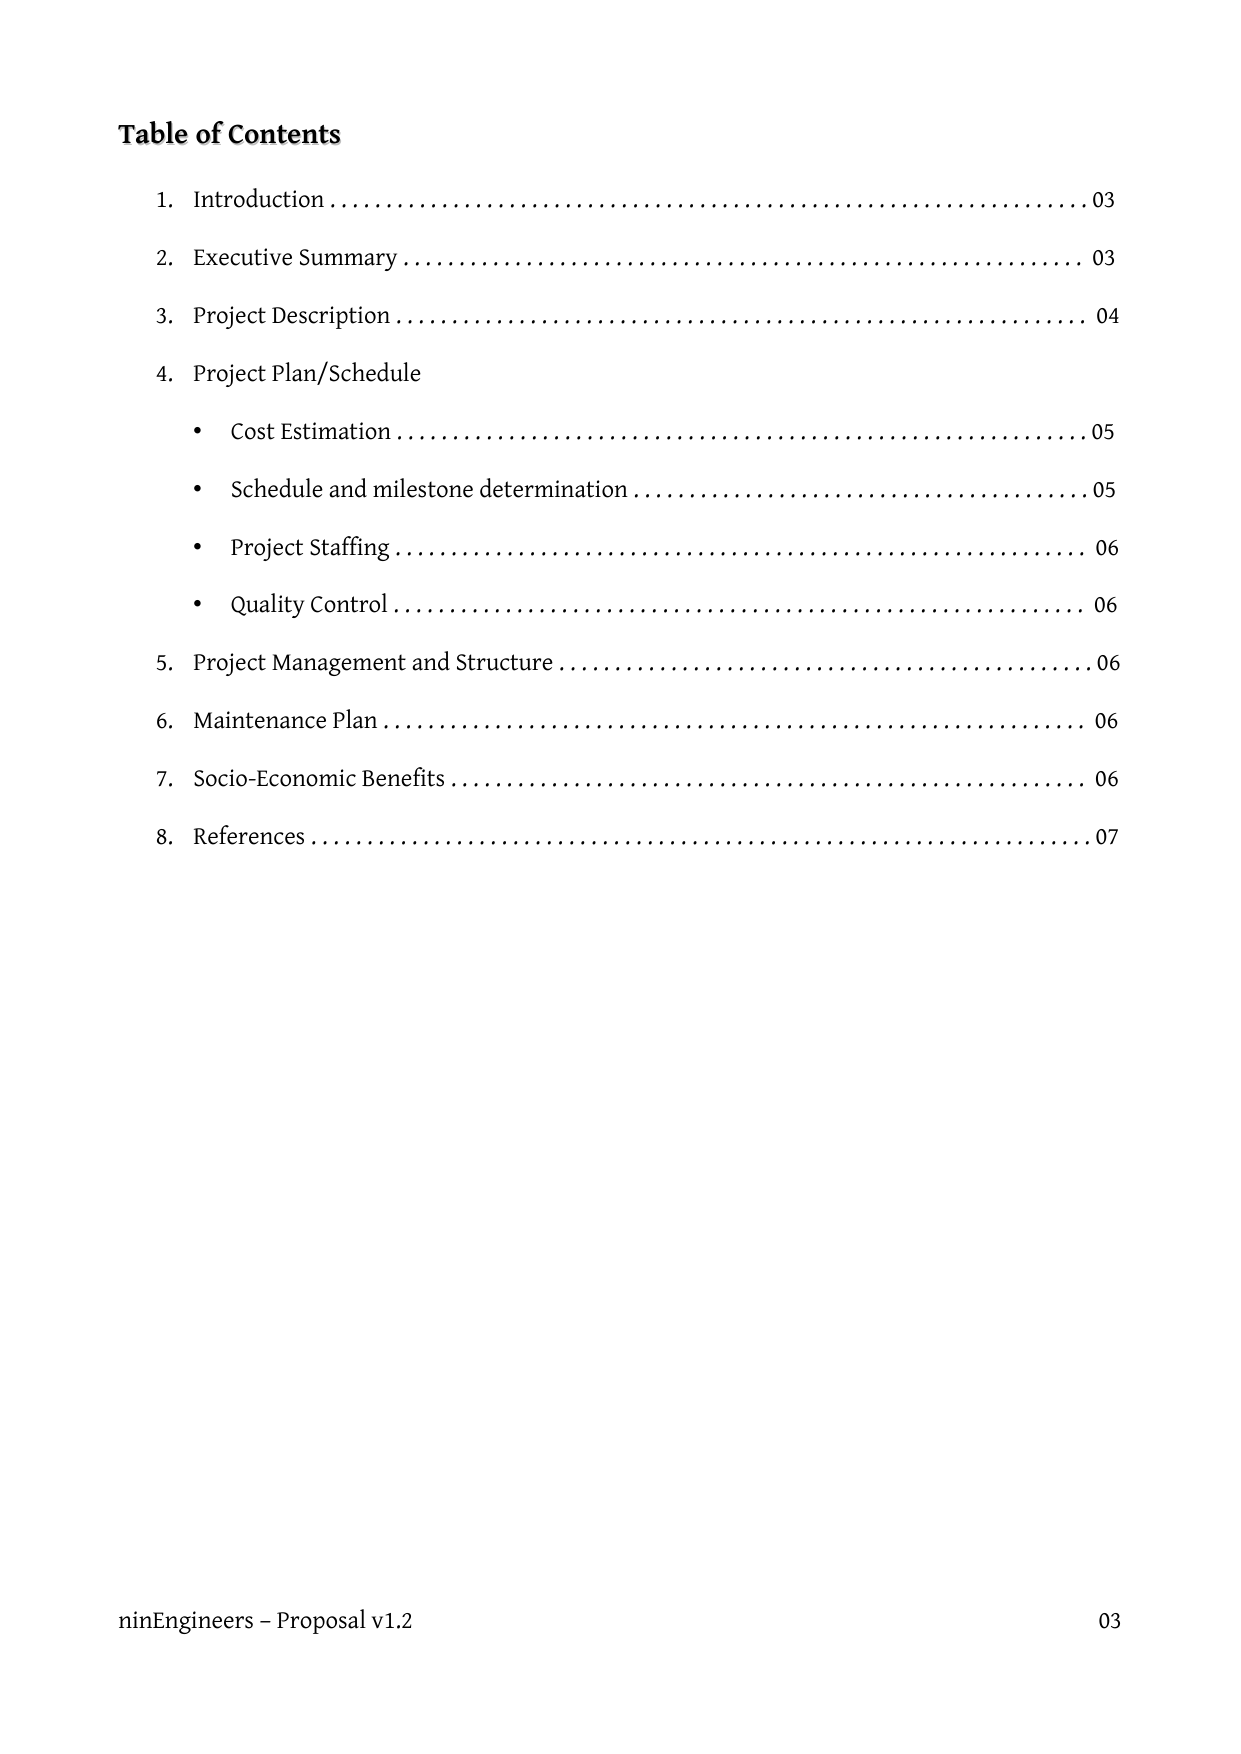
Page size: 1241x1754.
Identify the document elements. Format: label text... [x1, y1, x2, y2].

list Project Staffing . . . . . . . . . . . . . . . . . . . . . . . . . . . . . . . . . . . . . . . . . . . . . . . . . . . . . . . . . . . . . . 06 [193, 533, 1122, 591]
list References . . . . . . . . . . . . . . . . . . . . . . . . . . . . . . . . . . . . . . . . . . . . . . . . . . . . . . . . . . . . . . . . . . . . . . 07 [156, 823, 1122, 881]
list Project Plan/Schedule [156, 359, 1122, 417]
list Executive Summary . . . . . . . . . . . . . . . . . . . . . . . . . . . . . . . . . . . . . . . . . . . . . . . . . . . . . . . . . . . . . 03 [156, 243, 1122, 301]
list Cost Estimation . . . . . . . . . . . . . . . . . . . . . . . . . . . . . . . . . . . . . . . . . . . . . . . . . . . . . . . . . . . . . . 05 [193, 417, 1122, 475]
list Project Management and Structure . . . . . . . . . . . . . . . . . . . . . . . . . . . . . . . . . . . . . . . . . . . . . . . . 06 [156, 649, 1122, 707]
list Schedule and milestone determination . . . . . . . . . . . . . . . . . . . . . . . . . . . . . . . . . . . . . . . . . 05 [193, 475, 1122, 533]
list Introduction . . . . . . . . . . . . . . . . . . . . . . . . . . . . . . . . . . . . . . . . . . . . . . . . . . . . . . . . . . . . . . . . . . . . 03 [156, 186, 1122, 243]
text Table of Contents [118, 118, 1122, 152]
list Project Description . . . . . . . . . . . . . . . . . . . . . . . . . . . . . . . . . . . . . . . . . . . . . . . . . . . . . . . . . . . . . . 04 [156, 301, 1122, 359]
list Socio-Economic Benefits . . . . . . . . . . . . . . . . . . . . . . . . . . . . . . . . . . . . . . . . . . . . . . . . . . . . . . . . . 06 [156, 765, 1122, 823]
list Quality Control . . . . . . . . . . . . . . . . . . . . . . . . . . . . . . . . . . . . . . . . . . . . . . . . . . . . . . . . . . . . . . 06 [193, 591, 1122, 649]
list Maintenance Plan . . . . . . . . . . . . . . . . . . . . . . . . . . . . . . . . . . . . . . . . . . . . . . . . . . . . . . . . . . . . . . . 06 [156, 707, 1122, 765]
